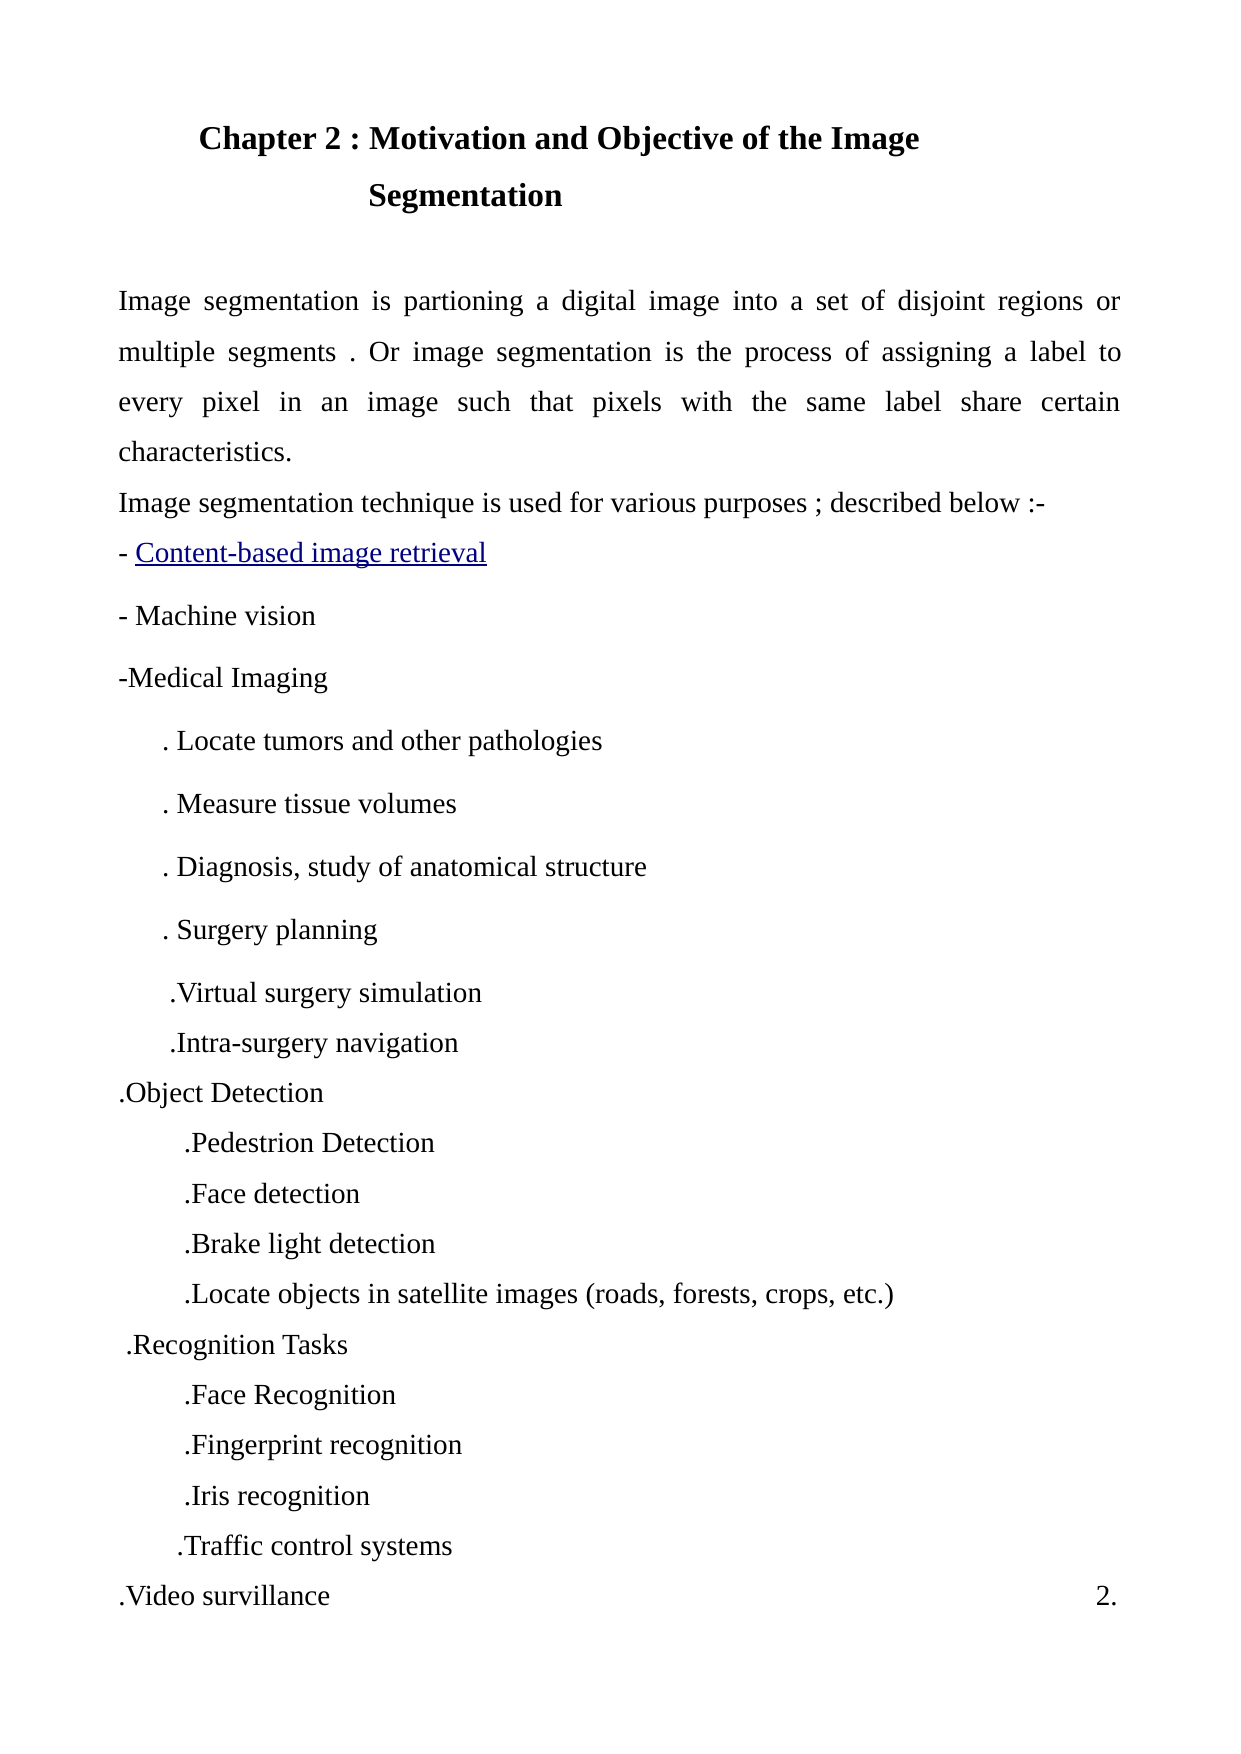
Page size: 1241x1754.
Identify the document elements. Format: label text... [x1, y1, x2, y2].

text .Face detection [118, 1176, 1122, 1209]
text Image segmentation is partioning a digital image into a set of disjoint regions or multiple segments . Or image segmentation is the process of assigning a label to every pixel in an image such that pixels with the same label share certain characteristics. [118, 283, 1122, 468]
text .Brake light detection [118, 1226, 1122, 1260]
text Chapter 2 : Motivation and Objective of the Image [118, 118, 1122, 156]
text .Fingerprint recognition [118, 1427, 1122, 1461]
text Segmentation [118, 176, 1122, 214]
text - Machine vision [118, 598, 1122, 631]
text - Content-based image retrieval [118, 535, 1122, 568]
text . Locate tumors and other pathologies [118, 723, 1122, 757]
text .Object Detection [118, 1075, 1122, 1109]
text . Diagnosis, study of anatomical structure [118, 849, 1122, 883]
text .Video survillance 2. [118, 1578, 1122, 1612]
text .Face Recognition [118, 1377, 1122, 1411]
text . Measure tissue volumes [118, 786, 1122, 820]
text .Locate objects in satellite images (roads, forests, crops, etc.) [118, 1277, 1122, 1310]
text .Intra-surgery navigation [118, 1025, 1122, 1058]
text .Pedestrion Detection [118, 1126, 1122, 1159]
text .Virtual surgery simulation [118, 975, 1122, 1008]
text Image segmentation technique is used for various purposes ; described below :- [118, 485, 1122, 518]
text .Recognition Tasks [118, 1327, 1122, 1360]
text .Iris recognition [118, 1478, 1122, 1511]
text .Traffic control systems [118, 1528, 1122, 1562]
text . Surgery planning [118, 912, 1122, 945]
text -Medical Imaging [118, 661, 1122, 694]
